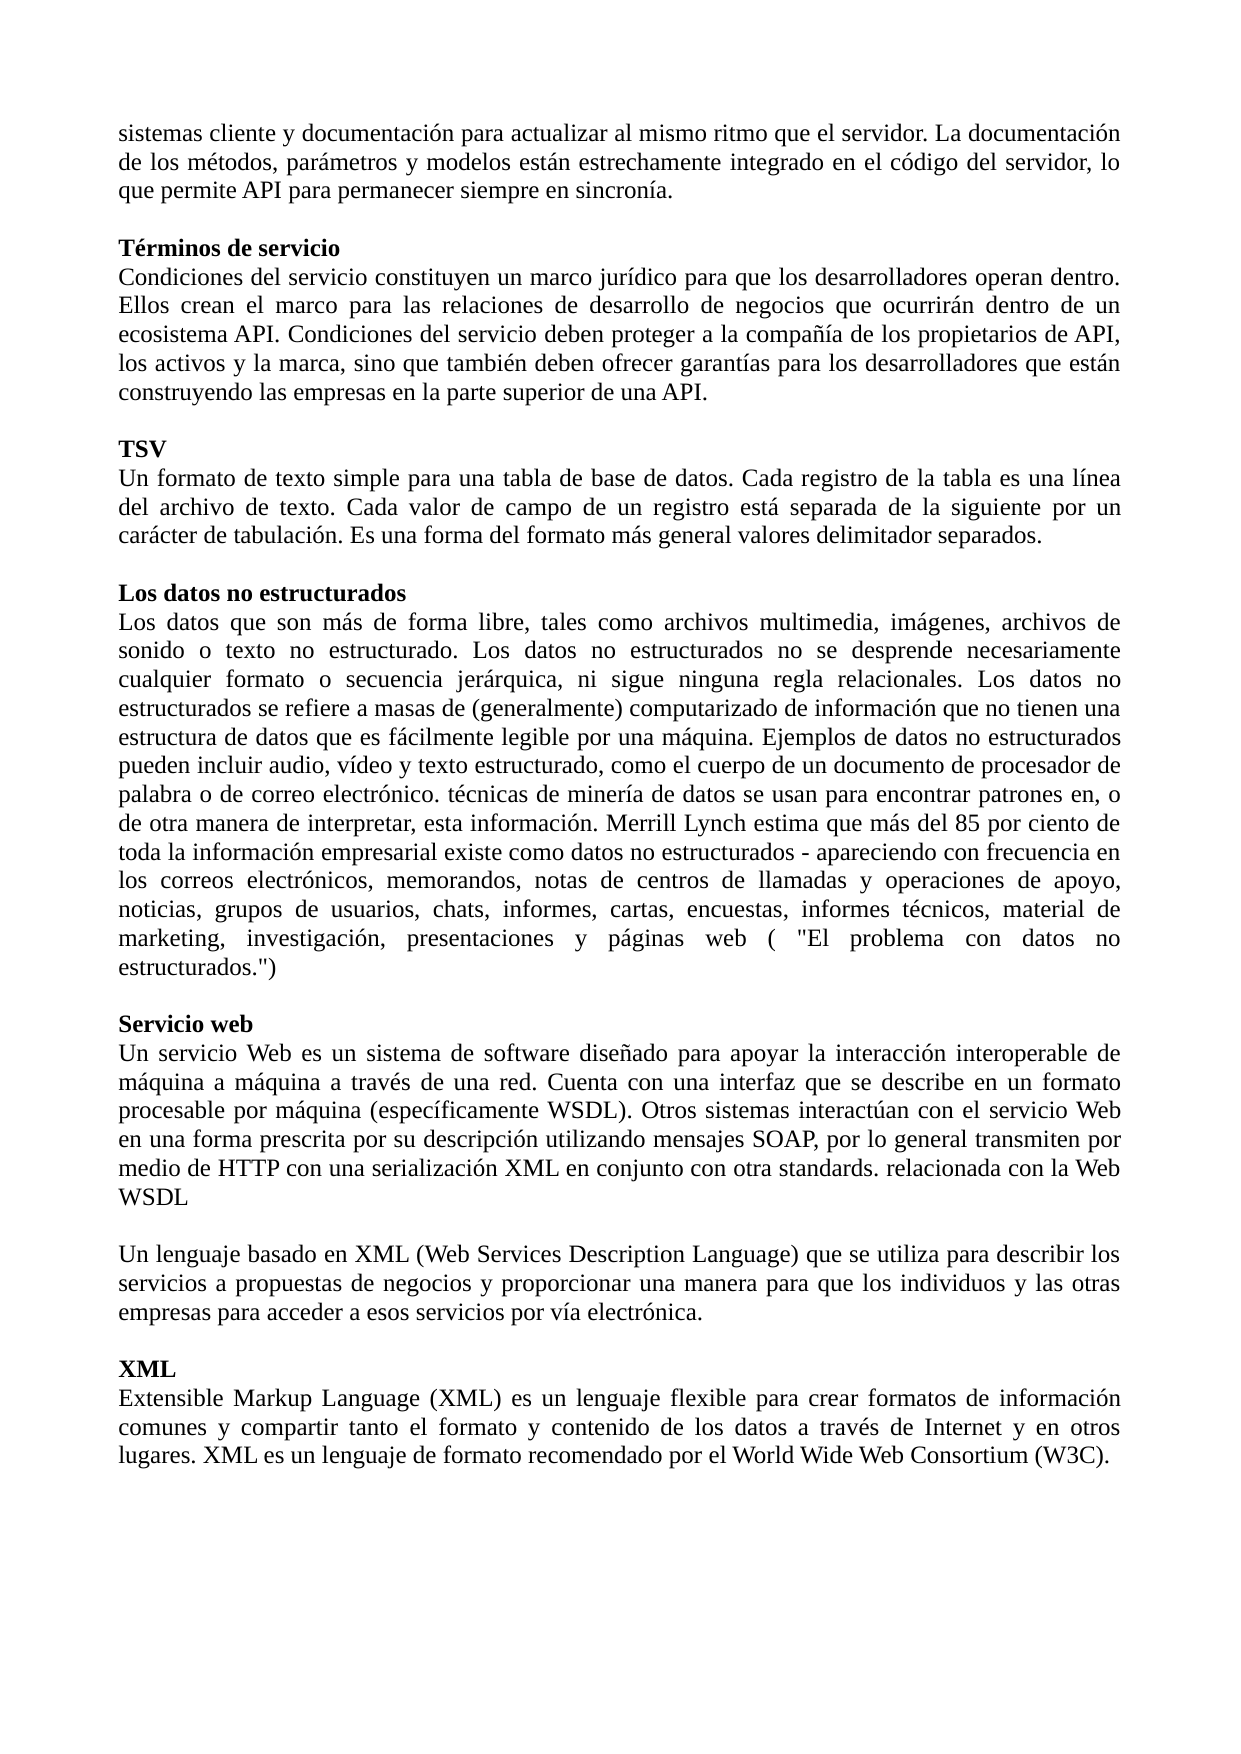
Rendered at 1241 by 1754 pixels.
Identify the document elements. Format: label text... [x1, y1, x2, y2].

text Los datos que son más de forma libre, tales como archivos multimedia, imágenes, archivos de sonido o texto no estructurado. Los datos no estructurados no se desprende necesariamente cualquier formato o secuencia jerárquica, ni sigue ninguna regla relacionales. Los datos no estructurados se refiere a masas de (generalmente) computarizado de información que no tienen una estructura de datos que es fácilmente legible por una máquina. Ejemplos de datos no estructurados pueden incluir audio, vídeo y texto estructurado, como el cuerpo de un documento de procesador de palabra o de correo electrónico. técnicas de minería de datos se usan para encontrar patrones en, o de otra manera de interpretar, esta información. Merrill Lynch estima que más del 85 por ciento de toda la información empresarial existe como datos no estructurados - apareciendo con frecuencia en los correos electrónicos, memorandos, notas de centros de llamadas y operaciones de apoyo, noticias, grupos de usuarios, chats, informes, cartas, encuestas, informes técnicos, material de marketing, investigación, presentaciones y páginas web ( "El problema con datos no estructurados.") [118, 607, 1122, 981]
text Un servicio Web es un sistema de software diseñado para apoyar la interacción interoperable de máquina a máquina a través de una red. Cuenta con una interfaz que se describe en un formato procesable por máquina (específicamente WSDL). Otros sistemas interactúan con el servicio Web en una forma prescrita por su descripción utilizando mensajes SOAP, por lo general transmiten por medio de HTTP con una serialización XML en conjunto con otra standards. relacionada con la Web WSDL Un lenguaje basado en XML (Web Services Description Language) que se utiliza para describir los servicios a propuestas de negocios y proporcionar una manera para que los individuos y las otras empresas para acceder a esos servicios por vía electrónica. [118, 1038, 1122, 1326]
text Condiciones del servicio constituyen un marco jurídico para que los desarrolladores operan dentro. Ellos crean el marco para las relaciones de desarrollo de negocios que ocurrirán dentro de un ecosistema API. Condiciones del servicio deben proteger a la compañía de los propietarios de API, los activos y la marca, sino que también deben ofrecer garantías para los desarrolladores que están construyendo las empresas en la parte superior de una API. [118, 262, 1122, 406]
text Servicio web [118, 981, 1122, 1038]
text Los datos no estructurados [118, 549, 1122, 607]
text Términos de servicio [118, 204, 1122, 262]
text XML Extensible Markup Language (XML) es un lenguaje flexible para crear formatos de información comunes y compartir tanto el formato y contenido de los datos a través de Internet y en otros lugares. XML es un lenguaje de formato recomendado por el World Wide Web Consortium (W3C). [118, 1326, 1122, 1469]
text sistemas cliente y documentación para actualizar al mismo ritmo que el servidor. La documentación de los métodos, parámetros y modelos están estrechamente integrado en el código del servidor, lo que permite API para permanecer siempre en sincronía. [118, 118, 1122, 204]
text TSV Un formato de texto simple para una tabla de base de datos. Cada registro de la tabla es una línea del archivo de texto. Cada valor de campo de un registro está separada de la siguiente por un carácter de tabulación. Es una forma del formato más general valores delimitador separados. [118, 406, 1122, 549]
